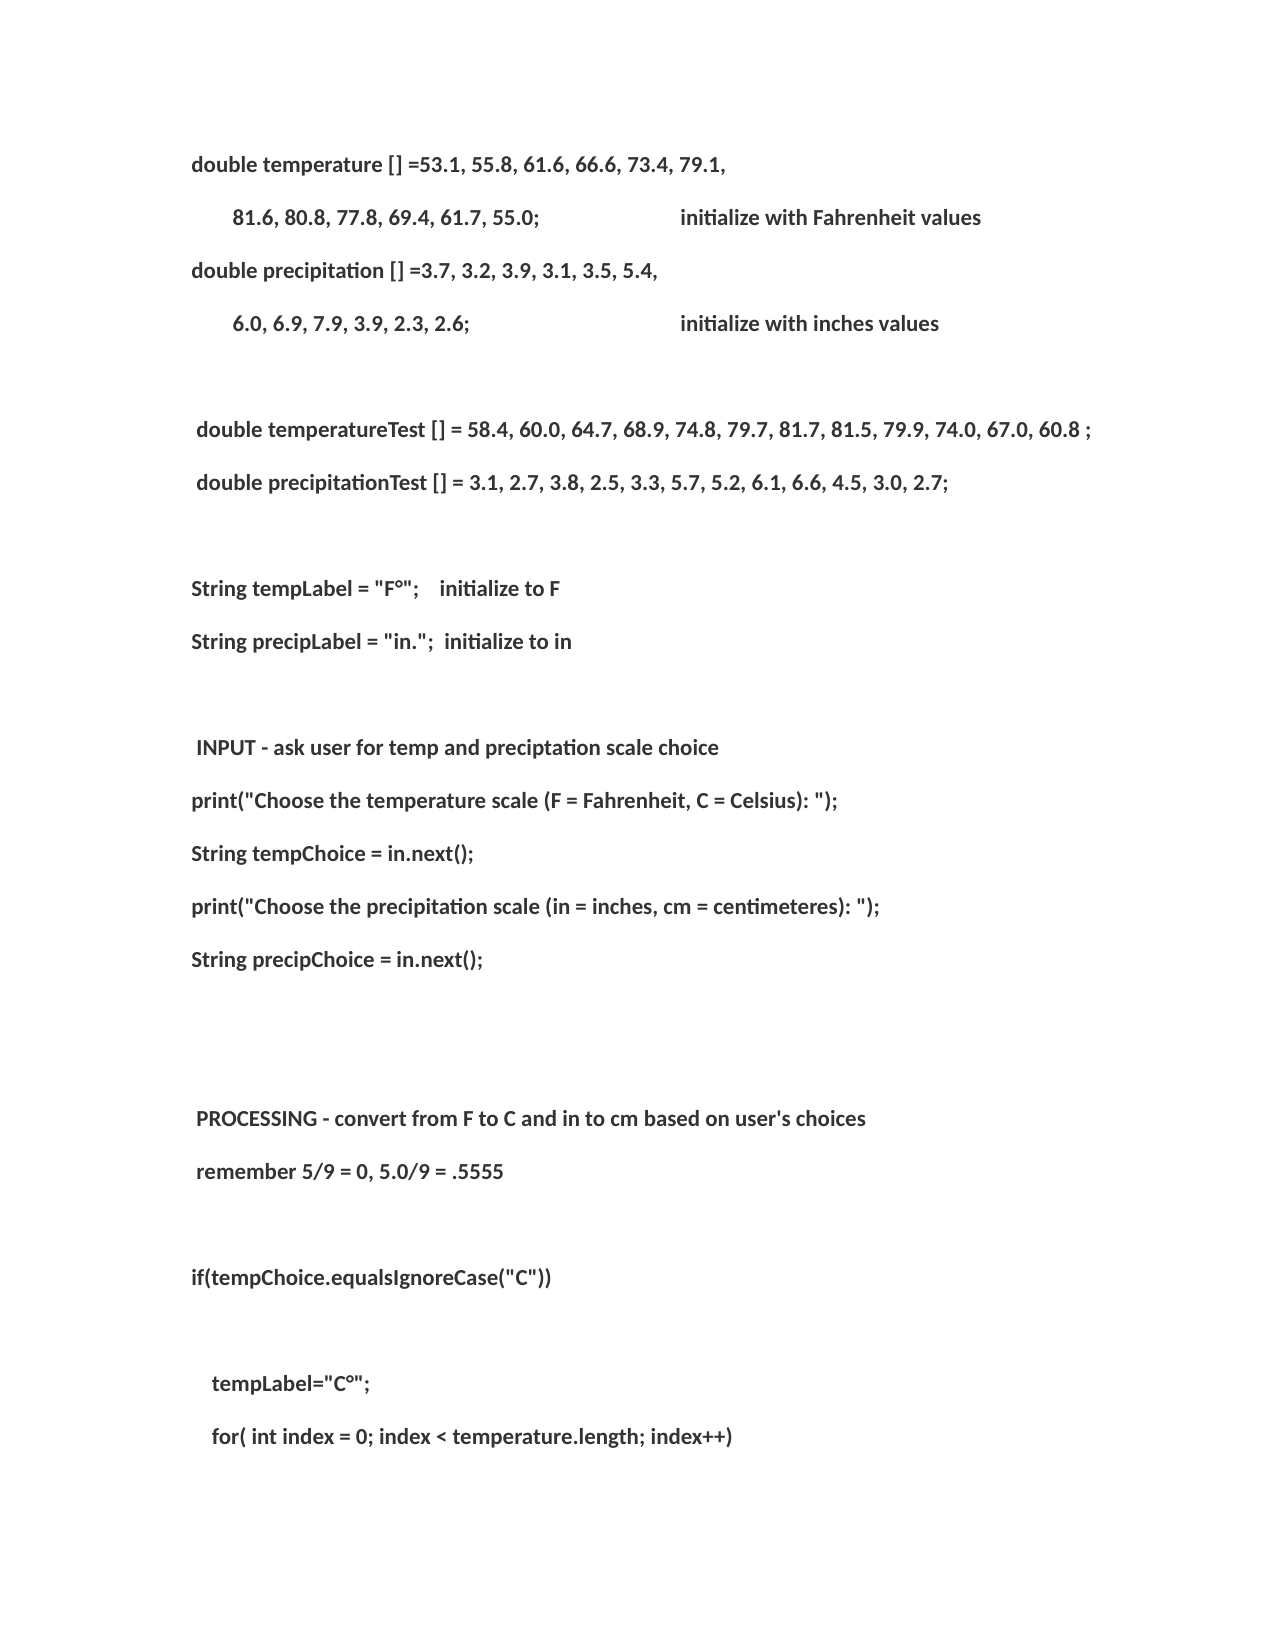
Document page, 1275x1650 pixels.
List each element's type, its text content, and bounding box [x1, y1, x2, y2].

text PROCESSING - convert from F to C and in to cm based on user's choices [150, 1104, 1125, 1132]
text INPUT - ask user for temp and preciptation scale choice [150, 733, 1125, 761]
text 81.6, 80.8, 77.8, 69.4, 61.7, 55.0; initialize with Fahrenheit values [150, 203, 1125, 231]
text String precipLabel = "in."; initialize to in [150, 627, 1125, 655]
text double temperature [] =53.1, 55.8, 61.6, 66.6, 73.4, 79.1, [150, 150, 1125, 178]
text double temperatureTest [] = 58.4, 60.0, 64.7, 68.9, 74.8, 79.7, 81.7, 81.5, 79.9, 74.0, 67.0, 60.8 ; [150, 415, 1125, 443]
text String tempLabel = "F°"; initialize to F [150, 574, 1125, 602]
text String tempChoice = in.next(); [150, 839, 1125, 867]
text double precipitation [] =3.7, 3.2, 3.9, 3.1, 3.5, 5.4, [150, 256, 1125, 284]
text double precipitationTest [] = 3.1, 2.7, 3.8, 2.5, 3.3, 5.7, 5.2, 6.1, 6.6, 4.5, 3.0, 2.7; [150, 468, 1125, 496]
text for( int index = 0; index < temperature.length; index++) [150, 1422, 1125, 1451]
text String precipChoice = in.next(); [150, 945, 1125, 973]
text tempLabel="C°"; [150, 1369, 1125, 1397]
text print("Choose the precipitation scale (in = inches, cm = centimeteres): "); [150, 892, 1125, 920]
text remember 5/9 = 0, 5.0/9 = .5555 [150, 1157, 1125, 1185]
text 6.0, 6.9, 7.9, 3.9, 2.3, 2.6; initialize with inches values [150, 309, 1125, 337]
text print("Choose the temperature scale (F = Fahrenheit, C = Celsius): "); [150, 786, 1125, 814]
text if(tempChoice.equalsIgnoreCase("C")) [150, 1263, 1125, 1291]
